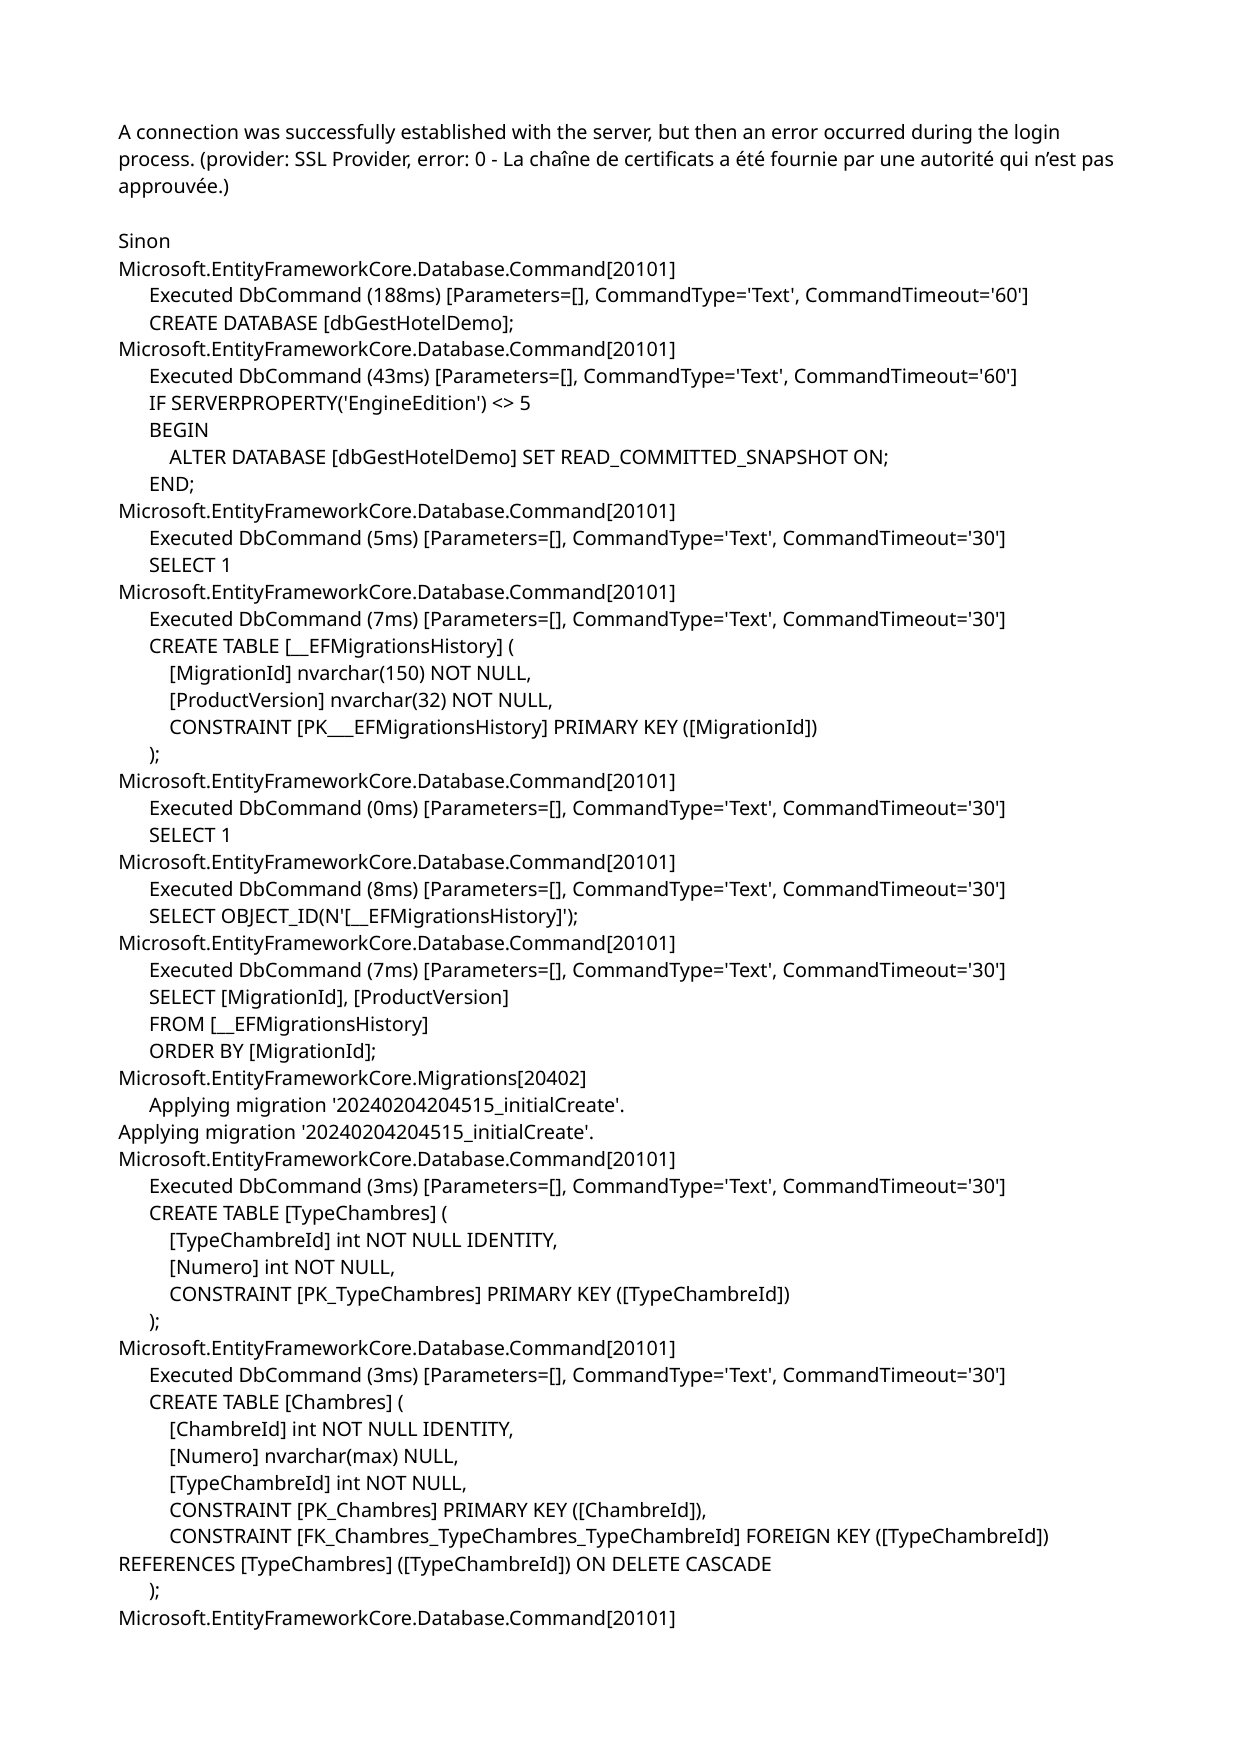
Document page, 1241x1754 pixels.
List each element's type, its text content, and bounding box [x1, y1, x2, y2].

text [TypeChambreId] int NOT NULL, [118, 1469, 1122, 1496]
text Executed DbCommand (7ms) [Parameters=[], CommandType='Text', CommandTimeout='30'] [118, 606, 1122, 632]
text [ChambreId] int NOT NULL IDENTITY, [118, 1415, 1122, 1442]
text ); [118, 1577, 1122, 1604]
text CONSTRAINT [PK_Chambres] PRIMARY KEY ([ChambreId]), [118, 1496, 1122, 1523]
text [Numero] nvarchar(max) NULL, [118, 1442, 1122, 1469]
text Microsoft.EntityFrameworkCore.Database.Command[20101] [118, 1334, 1122, 1361]
text SELECT [MigrationId], [ProductVersion] [118, 983, 1122, 1010]
text CREATE DATABASE [dbGestHotelDemo]; [118, 309, 1122, 336]
text Microsoft.EntityFrameworkCore.Database.Command[20101] [118, 1145, 1122, 1172]
text [ProductVersion] nvarchar(32) NOT NULL, [118, 686, 1122, 713]
text Microsoft.EntityFrameworkCore.Migrations[20402] [118, 1064, 1122, 1091]
text CONSTRAINT [PK___EFMigrationsHistory] PRIMARY KEY ([MigrationId]) [118, 713, 1122, 740]
text Executed DbCommand (0ms) [Parameters=[], CommandType='Text', CommandTimeout='30'] [118, 794, 1122, 821]
text ORDER BY [MigrationId]; [118, 1037, 1122, 1064]
text Microsoft.EntityFrameworkCore.Database.Command[20101] [118, 498, 1122, 524]
text END; [118, 471, 1122, 498]
text ); [118, 1307, 1122, 1334]
text FROM [__EFMigrationsHistory] [118, 1010, 1122, 1037]
text CREATE TABLE [__EFMigrationsHistory] ( [118, 632, 1122, 659]
text IF SERVERPROPERTY('EngineEdition') <> 5 [118, 390, 1122, 417]
text CREATE TABLE [TypeChambres] ( [118, 1199, 1122, 1226]
text ); [118, 740, 1122, 767]
text Microsoft.EntityFrameworkCore.Database.Command[20101] [118, 255, 1122, 282]
text BEGIN [118, 417, 1122, 444]
text Executed DbCommand (188ms) [Parameters=[], CommandType='Text', CommandTimeout='60'] [118, 282, 1122, 309]
text Microsoft.EntityFrameworkCore.Database.Command[20101] [118, 336, 1122, 363]
text [Numero] int NOT NULL, [118, 1253, 1122, 1280]
text Applying migration '20240204204515_initialCreate'. [118, 1118, 1122, 1145]
text Executed DbCommand (7ms) [Parameters=[], CommandType='Text', CommandTimeout='30'] [118, 956, 1122, 983]
text Microsoft.EntityFrameworkCore.Database.Command[20101] [118, 767, 1122, 794]
text [TypeChambreId] int NOT NULL IDENTITY, [118, 1226, 1122, 1253]
text Applying migration '20240204204515_initialCreate'. [118, 1091, 1122, 1118]
text SELECT 1 [118, 821, 1122, 848]
text CREATE TABLE [Chambres] ( [118, 1388, 1122, 1415]
text CONSTRAINT [PK_TypeChambres] PRIMARY KEY ([TypeChambreId]) [118, 1280, 1122, 1307]
text Microsoft.EntityFrameworkCore.Database.Command[20101] [118, 848, 1122, 875]
text ALTER DATABASE [dbGestHotelDemo] SET READ_COMMITTED_SNAPSHOT ON; [118, 444, 1122, 471]
text Executed DbCommand (3ms) [Parameters=[], CommandType='Text', CommandTimeout='30'] [118, 1172, 1122, 1199]
text Sinon [118, 228, 1122, 255]
text Executed DbCommand (8ms) [Parameters=[], CommandType='Text', CommandTimeout='30'] [118, 875, 1122, 902]
text Microsoft.EntityFrameworkCore.Database.Command[20101] [118, 929, 1122, 956]
text Microsoft.EntityFrameworkCore.Database.Command[20101] [118, 1604, 1122, 1631]
text [MigrationId] nvarchar(150) NOT NULL, [118, 659, 1122, 686]
text SELECT 1 [118, 552, 1122, 578]
text Executed DbCommand (3ms) [Parameters=[], CommandType='Text', CommandTimeout='30'] [118, 1361, 1122, 1388]
text A connection was successfully established with the server, but then an error occurred during the login process. (provider: SSL Provider, error: 0 - La chaîne de certificats a été fournie par une autorité qui n’est pas approuvée.) [118, 118, 1122, 199]
text Executed DbCommand (43ms) [Parameters=[], CommandType='Text', CommandTimeout='60'] [118, 363, 1122, 390]
text SELECT OBJECT_ID(N'[__EFMigrationsHistory]'); [118, 902, 1122, 929]
text CONSTRAINT [FK_Chambres_TypeChambres_TypeChambreId] FOREIGN KEY ([TypeChambreId]) REFERENCES [TypeChambres] ([TypeChambreId]) ON DELETE CASCADE [118, 1523, 1122, 1577]
text Microsoft.EntityFrameworkCore.Database.Command[20101] [118, 578, 1122, 606]
text Executed DbCommand (5ms) [Parameters=[], CommandType='Text', CommandTimeout='30'] [118, 524, 1122, 552]
